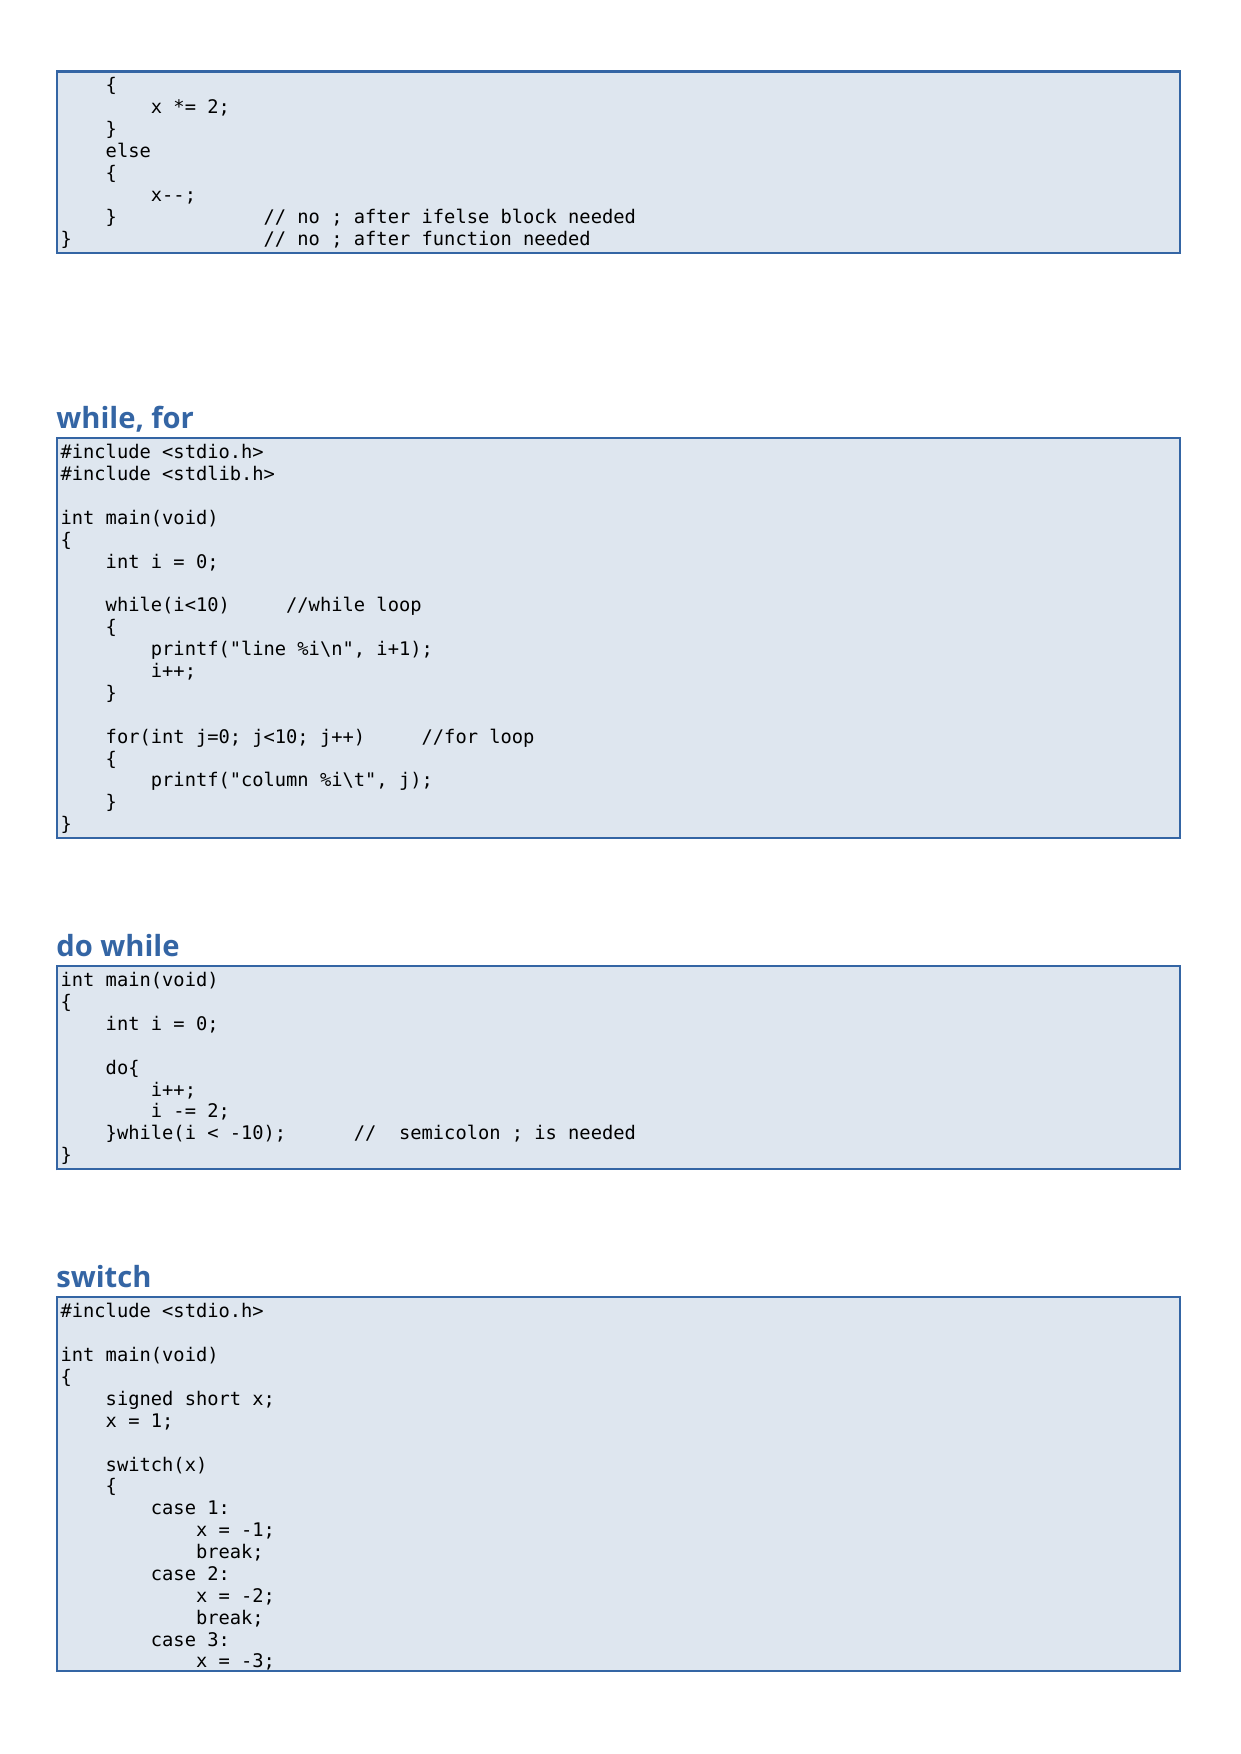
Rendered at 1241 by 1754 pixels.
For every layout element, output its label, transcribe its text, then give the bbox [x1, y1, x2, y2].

text break; [58, 1602, 1179, 1624]
text } [58, 1140, 1179, 1168]
text i -= 2; [58, 1096, 1179, 1118]
text } // no ; after ifelse block needed [58, 202, 1179, 223]
text do{ [58, 1053, 1179, 1074]
text }while(i < -10); // semicolon ; is needed [58, 1118, 1179, 1140]
title switch [56, 1257, 1181, 1296]
text i++; [58, 656, 1179, 678]
text printf("line %i\n", i+1); [58, 634, 1179, 656]
text int main(void) [58, 1340, 1179, 1362]
text } [58, 114, 1179, 136]
text signed short x; [58, 1384, 1179, 1406]
text switch(x) [58, 1449, 1179, 1471]
text { [58, 73, 1179, 92]
text } [58, 809, 1179, 837]
text x = -2; [58, 1581, 1179, 1602]
text #include <stdio.h> [58, 1298, 1179, 1318]
text { [58, 158, 1179, 180]
text while(i<10) //while loop [58, 590, 1179, 612]
text int i = 0; [58, 546, 1179, 568]
text x = -3; [58, 1646, 1179, 1670]
text { [58, 524, 1179, 546]
text case 3: [58, 1624, 1179, 1646]
text } [58, 787, 1179, 809]
text case 1: [58, 1493, 1179, 1515]
text x = -1; [58, 1515, 1179, 1537]
title do while [56, 925, 1181, 965]
text break; [58, 1537, 1179, 1559]
text { [58, 743, 1179, 765]
text x *= 2; [58, 92, 1179, 114]
text #include <stdio.h> [58, 439, 1179, 459]
text for(int j=0; j<10; j++) //for loop [58, 721, 1179, 743]
text i++; [58, 1074, 1179, 1096]
text } [58, 678, 1179, 699]
text case 2: [58, 1559, 1179, 1581]
text x = 1; [58, 1406, 1179, 1427]
text } // no ; after function needed [58, 223, 1179, 252]
text { [58, 987, 1179, 1009]
text int main(void) [58, 503, 1179, 524]
text int main(void) [58, 967, 1179, 987]
text int i = 0; [58, 1009, 1179, 1031]
text x--; [58, 180, 1179, 202]
text { [58, 1362, 1179, 1384]
text { [58, 1471, 1179, 1493]
text { [58, 612, 1179, 634]
title while, for [56, 397, 1181, 437]
text else [58, 136, 1179, 158]
text #include <stdlib.h> [58, 459, 1179, 481]
text printf("column %i\t", j); [58, 765, 1179, 787]
